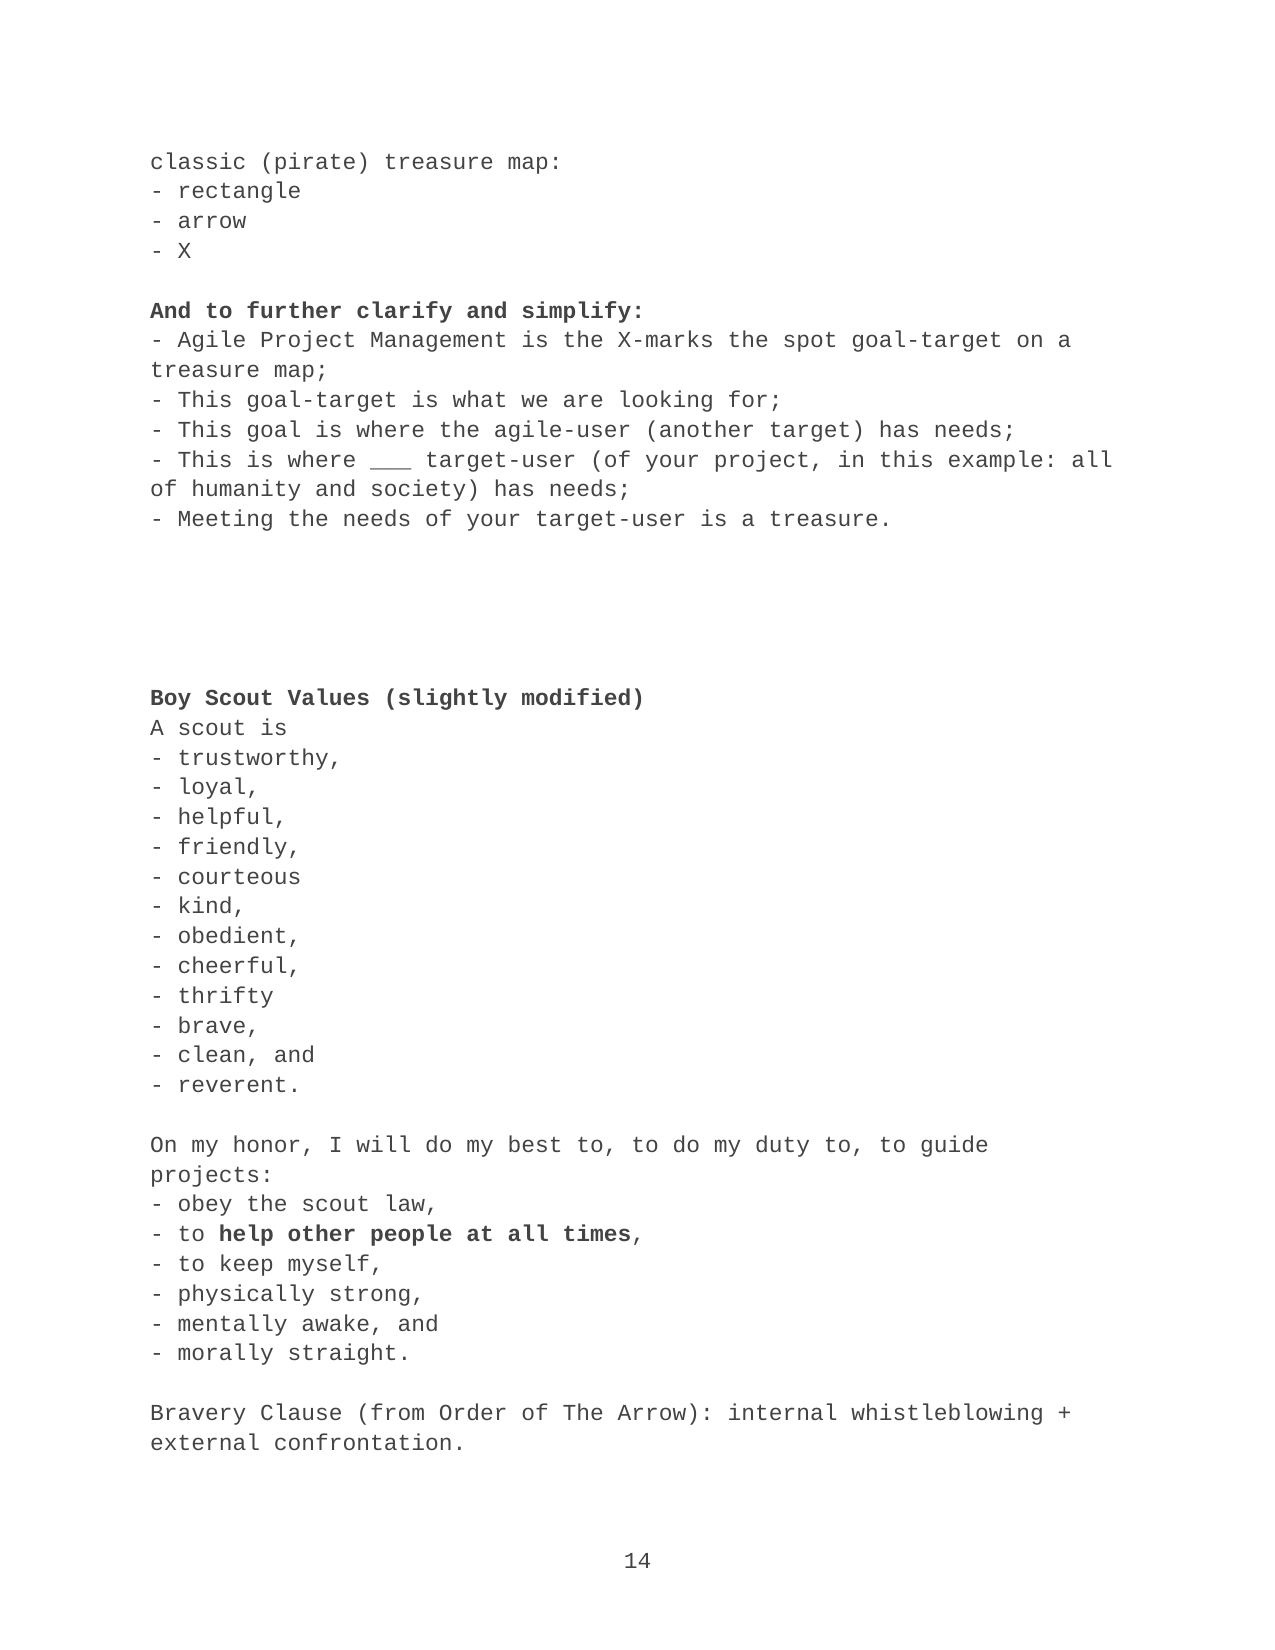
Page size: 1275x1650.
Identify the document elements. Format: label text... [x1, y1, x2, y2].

text - This is where ___ target-user (of your project, in this example: all of humanity and society) has needs; [150, 448, 1125, 504]
text - kind, [150, 895, 1125, 921]
text - rectangle [150, 180, 1125, 206]
text - thrifty [150, 984, 1125, 1010]
text Bravery Clause (from Order of The Arrow): internal whistleblowing + external confrontation. [150, 1401, 1125, 1457]
text - to help other people at all times, [150, 1222, 1125, 1248]
text - mentally awake, and [150, 1312, 1125, 1338]
text A scout is [150, 716, 1125, 742]
text And to further clarify and simplify: [150, 299, 1125, 325]
text classic (pirate) treasure map: [150, 150, 1125, 176]
text - cheerful, [150, 954, 1125, 980]
text - obedient, [150, 924, 1125, 951]
text - brave, [150, 1014, 1125, 1040]
text - trustworthy, [150, 746, 1125, 772]
text - loyal, [150, 776, 1125, 802]
text - Meeting the needs of your target-user is a treasure. [150, 507, 1125, 533]
text - X [150, 239, 1125, 265]
text - arrow [150, 209, 1125, 236]
text - clean, and [150, 1044, 1125, 1070]
text - to keep myself, [150, 1252, 1125, 1278]
text - helpful, [150, 805, 1125, 831]
text - reverent. [150, 1073, 1125, 1099]
text Boy Scout Values (slightly modified) [150, 686, 1125, 712]
text - This goal-target is what we are looking for; [150, 388, 1125, 414]
text - morally straight. [150, 1342, 1125, 1368]
text On my honor, I will do my best to, to do my duty to, to guide projects: [150, 1133, 1125, 1189]
text - obey the scout law, [150, 1193, 1125, 1219]
text - This goal is where the agile-user (another target) has needs; [150, 418, 1125, 444]
text - courteous [150, 865, 1125, 891]
text - Agile Project Management is the X-marks the spot goal-target on a treasure map; [150, 329, 1125, 384]
text - physically strong, [150, 1282, 1125, 1308]
text - friendly, [150, 835, 1125, 861]
